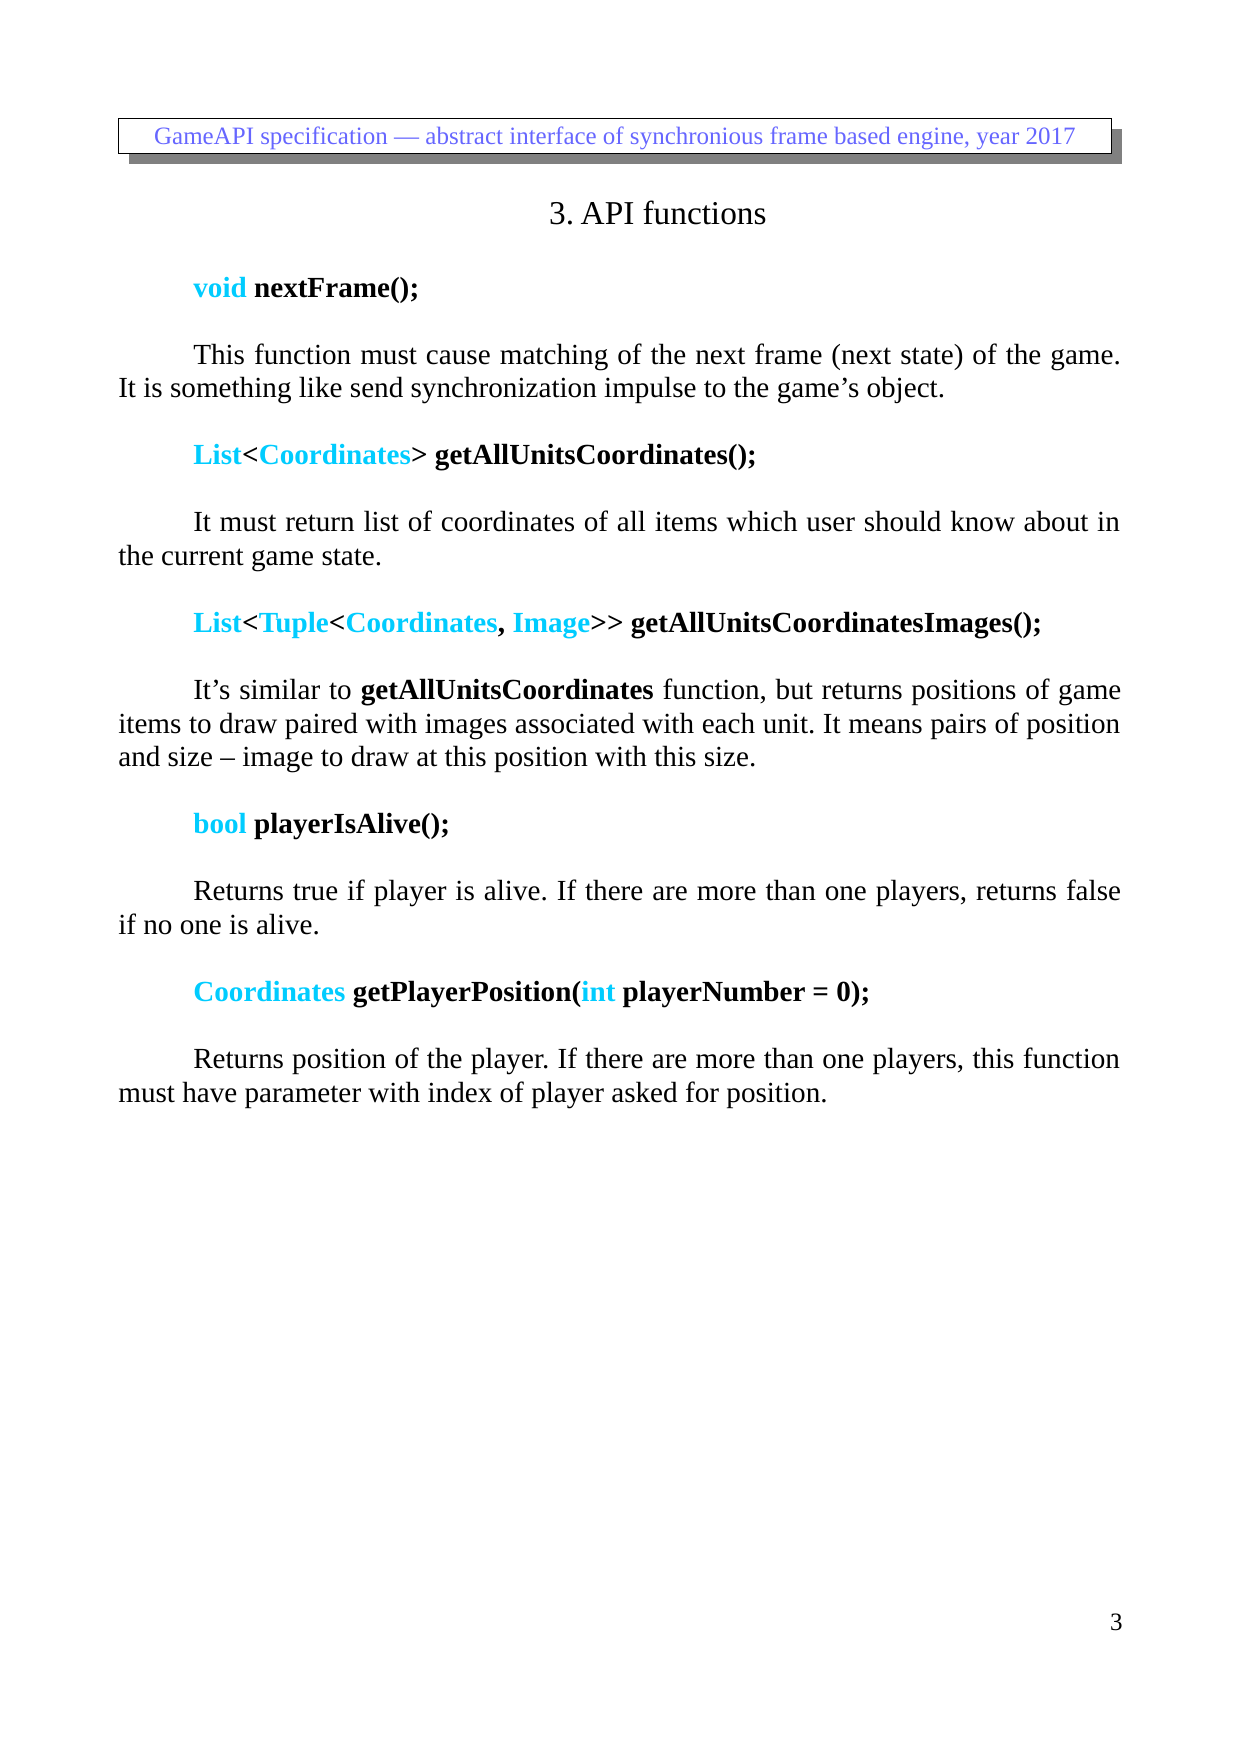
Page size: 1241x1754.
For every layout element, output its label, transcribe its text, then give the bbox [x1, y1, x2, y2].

text It’s similar to getAllUnitsCoordinates function, but returns positions of game items to draw paired with images associated with each unit. It means pairs of position and size – image to draw at this position with this size. [118, 672, 1122, 773]
text This function must cause matching of the next frame (next state) of the game. It is something like send synchronization impulse to the game’s object. [118, 337, 1122, 404]
text Coordinates getPlayerPosition(int playerNumber = 0); [118, 974, 1122, 1008]
text Returns true if player is alive. If there are more than one players, returns false if no one is alive. [118, 873, 1122, 941]
text void nextFrame(); [118, 270, 1122, 303]
text Returns position of the player. If there are more than one players, this function must have parameter with index of player asked for position. [118, 1041, 1122, 1108]
text It must return list of coordinates of all items which user should know about in the current game state. [118, 504, 1122, 572]
text List<Tuple<Coordinates, Image>> getAllUnitsCoordinatesImages(); [118, 605, 1122, 639]
text List<Coordinates> getAllUnitsCoordinates(); [118, 437, 1122, 471]
text bool playerIsAlive(); [118, 806, 1122, 840]
text 3. API functions [118, 193, 1122, 231]
